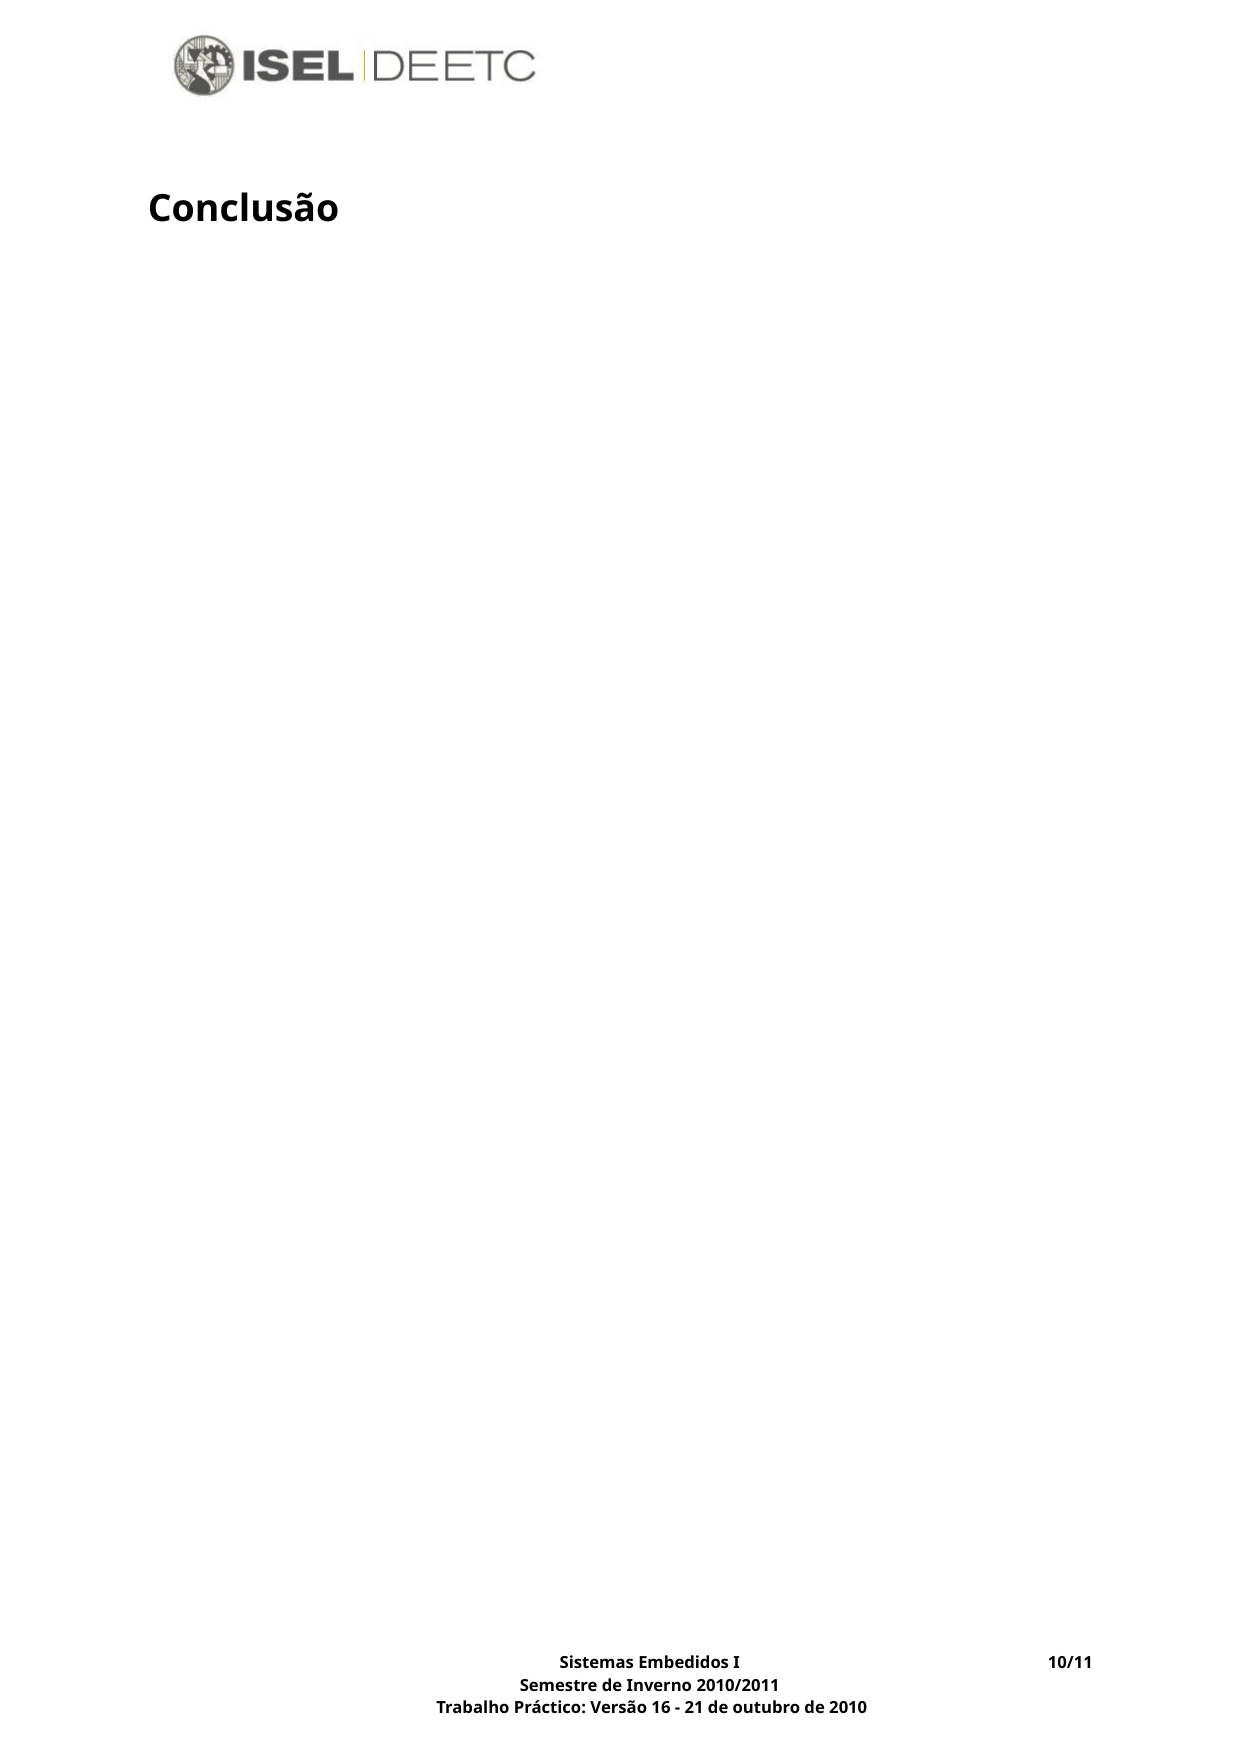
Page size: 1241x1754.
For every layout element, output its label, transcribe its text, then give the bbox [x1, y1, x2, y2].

picture [164, 20, 566, 121]
subtitle Conclusão [148, 181, 1093, 232]
